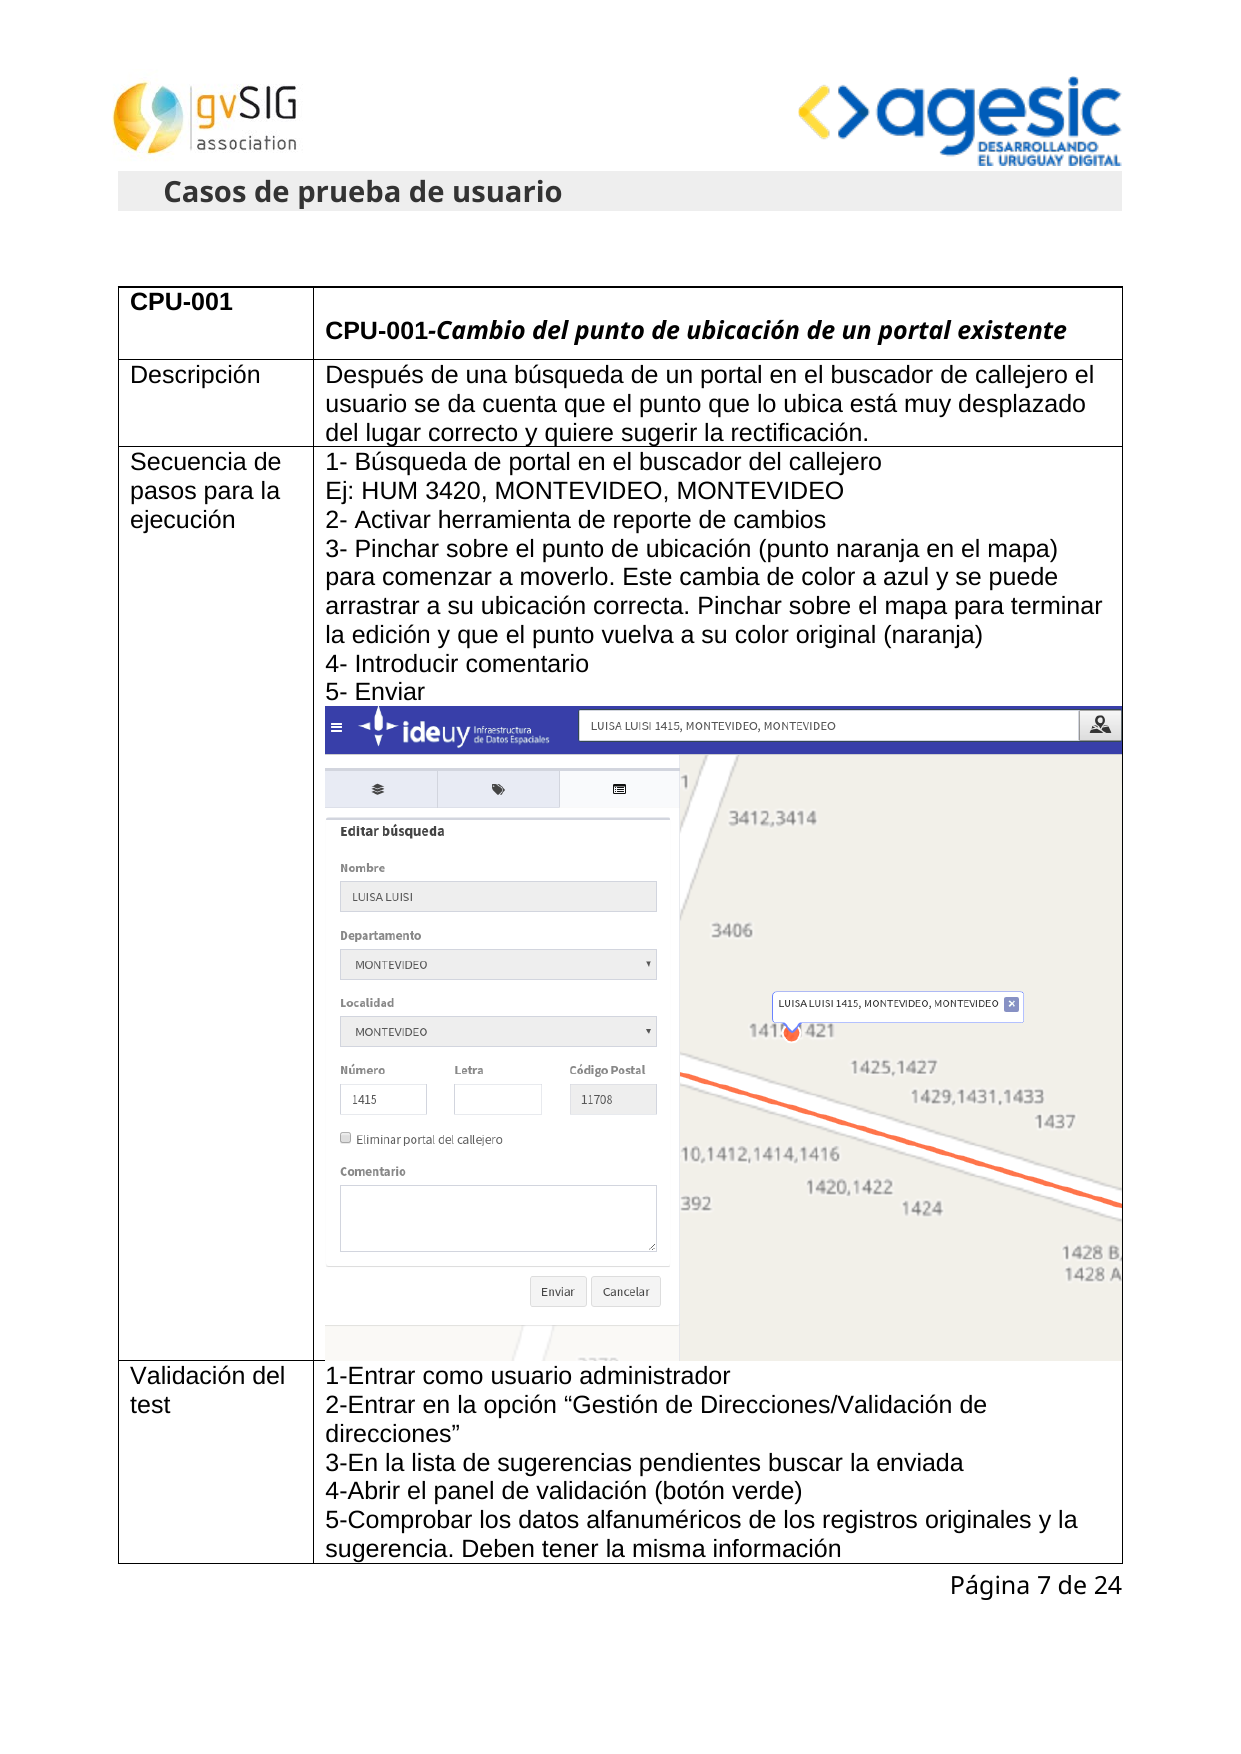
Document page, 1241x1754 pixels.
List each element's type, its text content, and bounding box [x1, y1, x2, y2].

picture [97, 69, 312, 167]
picture [325, 706, 1122, 1361]
table_header CPU-001 [119, 288, 313, 359]
picture [798, 76, 1122, 166]
table_header CPU-001-Cambio del punto de ubicación de un portal existente [314, 288, 1122, 359]
table_cell Después de una búsqueda de un portal en el buscador de callejero el usuario se da cuenta que el punto que lo ubica está muy desplazado del lugar correcto y quiere sugerir la rectificación. [314, 360, 1122, 446]
table_cell Validación del test [119, 1361, 313, 1562]
table_cell 1-Entrar como usuario administrador 2-Entrar en la opción “Gestión de Direcciones/Validación de direcciones” 3-En la lista de sugerencias pendientes buscar la enviada 4-Abrir el panel de validación (botón verde) 5-Comprobar los datos alfanuméricos de los registros originales y la sugerencia. Deben tener la misma información [314, 1361, 1122, 1562]
table_cell Descripción [119, 360, 313, 446]
table_cell Secuencia de pasos para la ejecución [119, 447, 313, 1360]
subtitle Casos de prueba de usuario [118, 171, 1122, 211]
table_cell 1- Búsqueda de portal en el buscador del callejero Ej: HUM 3420, MONTEVIDEO, MONTEVIDEO 2- Activar herramienta de reporte de cambios 3- Pinchar sobre el punto de ubicación (punto naranja en el mapa) para comenzar a moverlo. Este cambia de color a azul y se puede arrastrar a su ubicación correcta. Pinchar sobre el mapa para terminar la edición y que el punto vuelva a su color original (naranja) 4- Introducir comentario 5- Enviar [314, 447, 1122, 1360]
